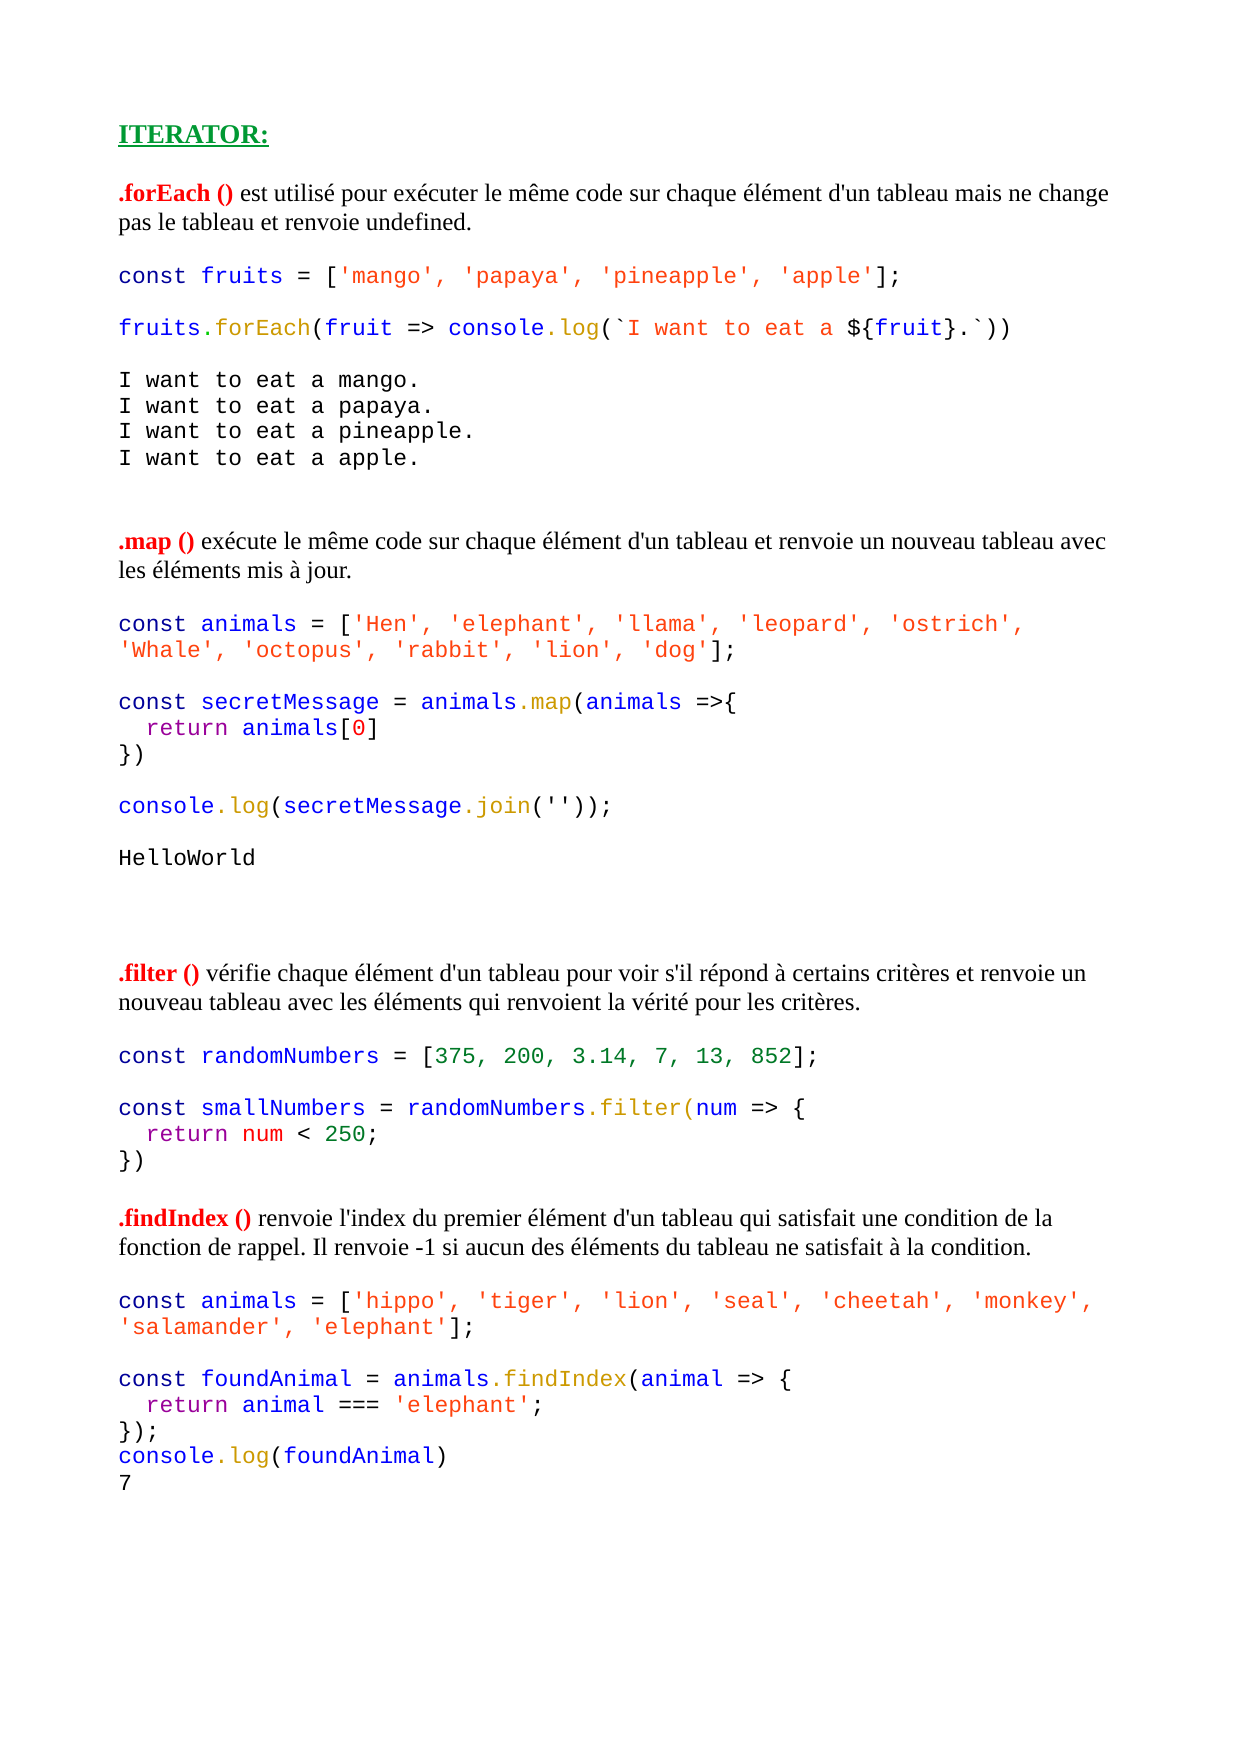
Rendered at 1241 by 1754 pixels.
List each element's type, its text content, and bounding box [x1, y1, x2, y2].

text .map () exécute le même code sur chaque élément d'un tableau et renvoie un nouveau tableau avec les éléments mis à jour. [118, 498, 1122, 584]
text const fruits = ['mango', 'papaya', 'pineapple', 'apple']; [118, 264, 1122, 290]
text .filter () vérifie chaque élément d'un tableau pour voir s'il répond à certains critères et renvoie un nouveau tableau avec les éléments qui renvoient la vérité pour les critères. [118, 929, 1122, 1016]
text console.log(secretMessage.join('')); [118, 794, 1122, 820]
text I want to eat a apple. [118, 446, 1122, 472]
text return num < 250; [118, 1122, 1122, 1148]
text I want to eat a papaya. [118, 394, 1122, 420]
text }) [118, 742, 1122, 768]
text I want to eat a mango. [118, 368, 1122, 394]
text 7 [118, 1471, 1122, 1497]
text const secretMessage = animals.map(animals =>{ [118, 691, 1122, 716]
text .findIndex () renvoie l'index du premier élément d'un tableau qui satisfait une condition de la fonction de rappel. Il renvoie -1 si aucun des éléments du tableau ne satisfait à la condition. [118, 1174, 1122, 1261]
text const animals = ['hippo', 'tiger', 'lion', 'seal', 'cheetah', 'monkey', 'salamander', 'elephant']; [118, 1289, 1122, 1341]
text fruits.forEach(fruit => console.log(`I want to eat a ${fruit}.`)) [118, 316, 1122, 342]
text I want to eat a pineapple. [118, 420, 1122, 446]
text const animals = ['Hen', 'elephant', 'llama', 'leopard', 'ostrich', 'Whale', 'octopus', 'rabbit', 'lion', 'dog']; [118, 613, 1122, 664]
text const randomNumbers = [375, 200, 3.14, 7, 13, 852]; [118, 1044, 1122, 1071]
text return animal === 'elephant'; [118, 1393, 1122, 1419]
text }); [118, 1419, 1122, 1445]
text .forEach () est utilisé pour exécuter le même code sur chaque élément d'un tableau mais ne change pas le tableau et renvoie undefined. [118, 178, 1122, 236]
text return animals[0] [118, 716, 1122, 742]
text const foundAnimal = animals.findIndex(animal => { [118, 1367, 1122, 1393]
text const smallNumbers = randomNumbers.filter(num => { [118, 1096, 1122, 1122]
text console.log(foundAnimal) [118, 1445, 1122, 1471]
text ITERATOR: [118, 118, 1122, 149]
text }) [118, 1148, 1122, 1174]
text HelloWorld [118, 846, 1122, 872]
